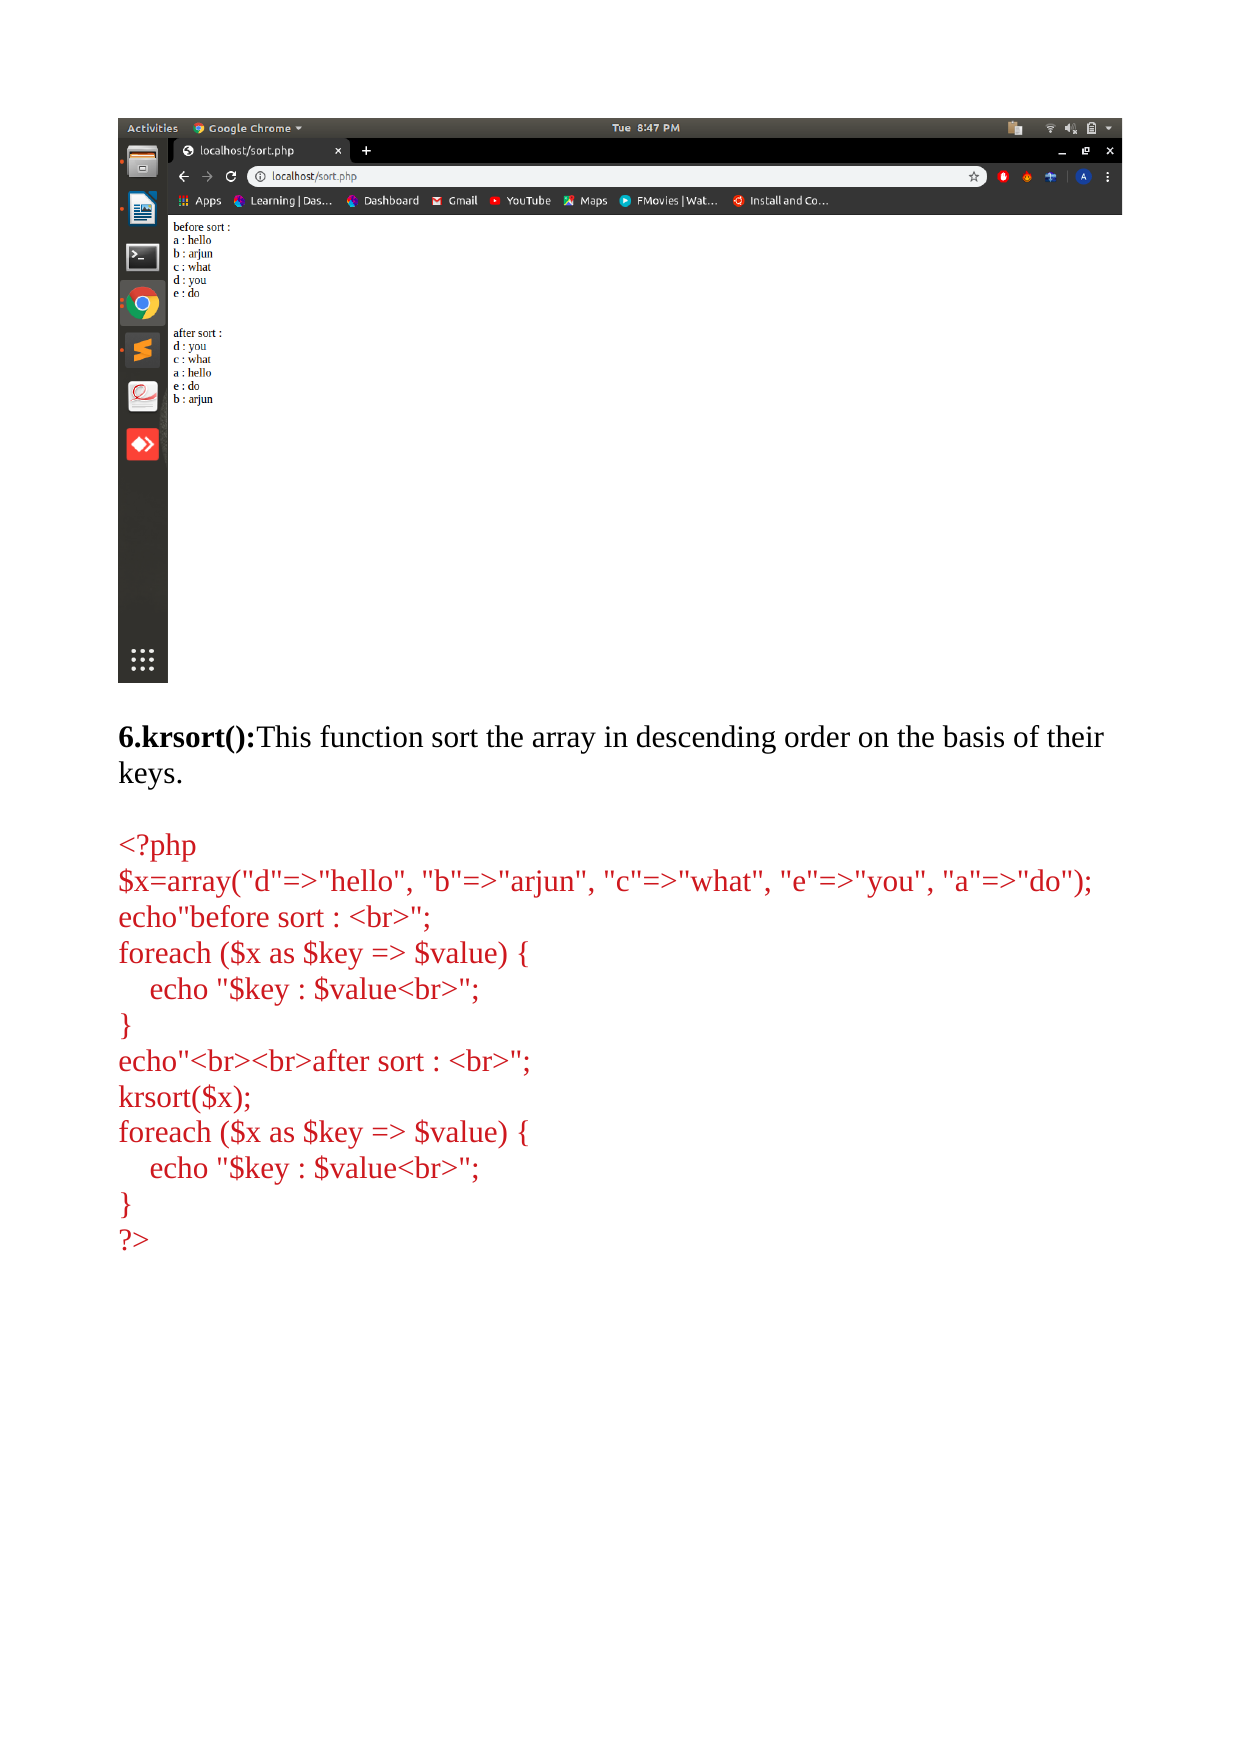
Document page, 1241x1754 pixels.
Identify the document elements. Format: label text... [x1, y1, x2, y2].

picture [118, 118, 1123, 683]
text echo "$key : $value<br>"; [118, 1150, 1122, 1186]
text ?> [118, 1222, 1122, 1257]
text 6.krsort():This function sort the array in descending order on the basis of their keys. [118, 718, 1122, 790]
text foreach ($x as $key => $value) { [118, 1114, 1122, 1150]
text } [118, 1186, 1122, 1222]
text echo"<br><br>after sort : <br>"; [118, 1042, 1122, 1078]
text foreach ($x as $key => $value) { [118, 934, 1122, 970]
text $x=array("d"=>"hello", "b"=>"arjun", "c"=>"what", "e"=>"you", "a"=>"do"); [118, 862, 1122, 898]
text krsort($x); [118, 1078, 1122, 1114]
text echo"before sort : <br>"; [118, 898, 1122, 934]
text echo "$key : $value<br>"; [118, 970, 1122, 1006]
text } [118, 1006, 1122, 1042]
text <?php [118, 826, 1122, 862]
